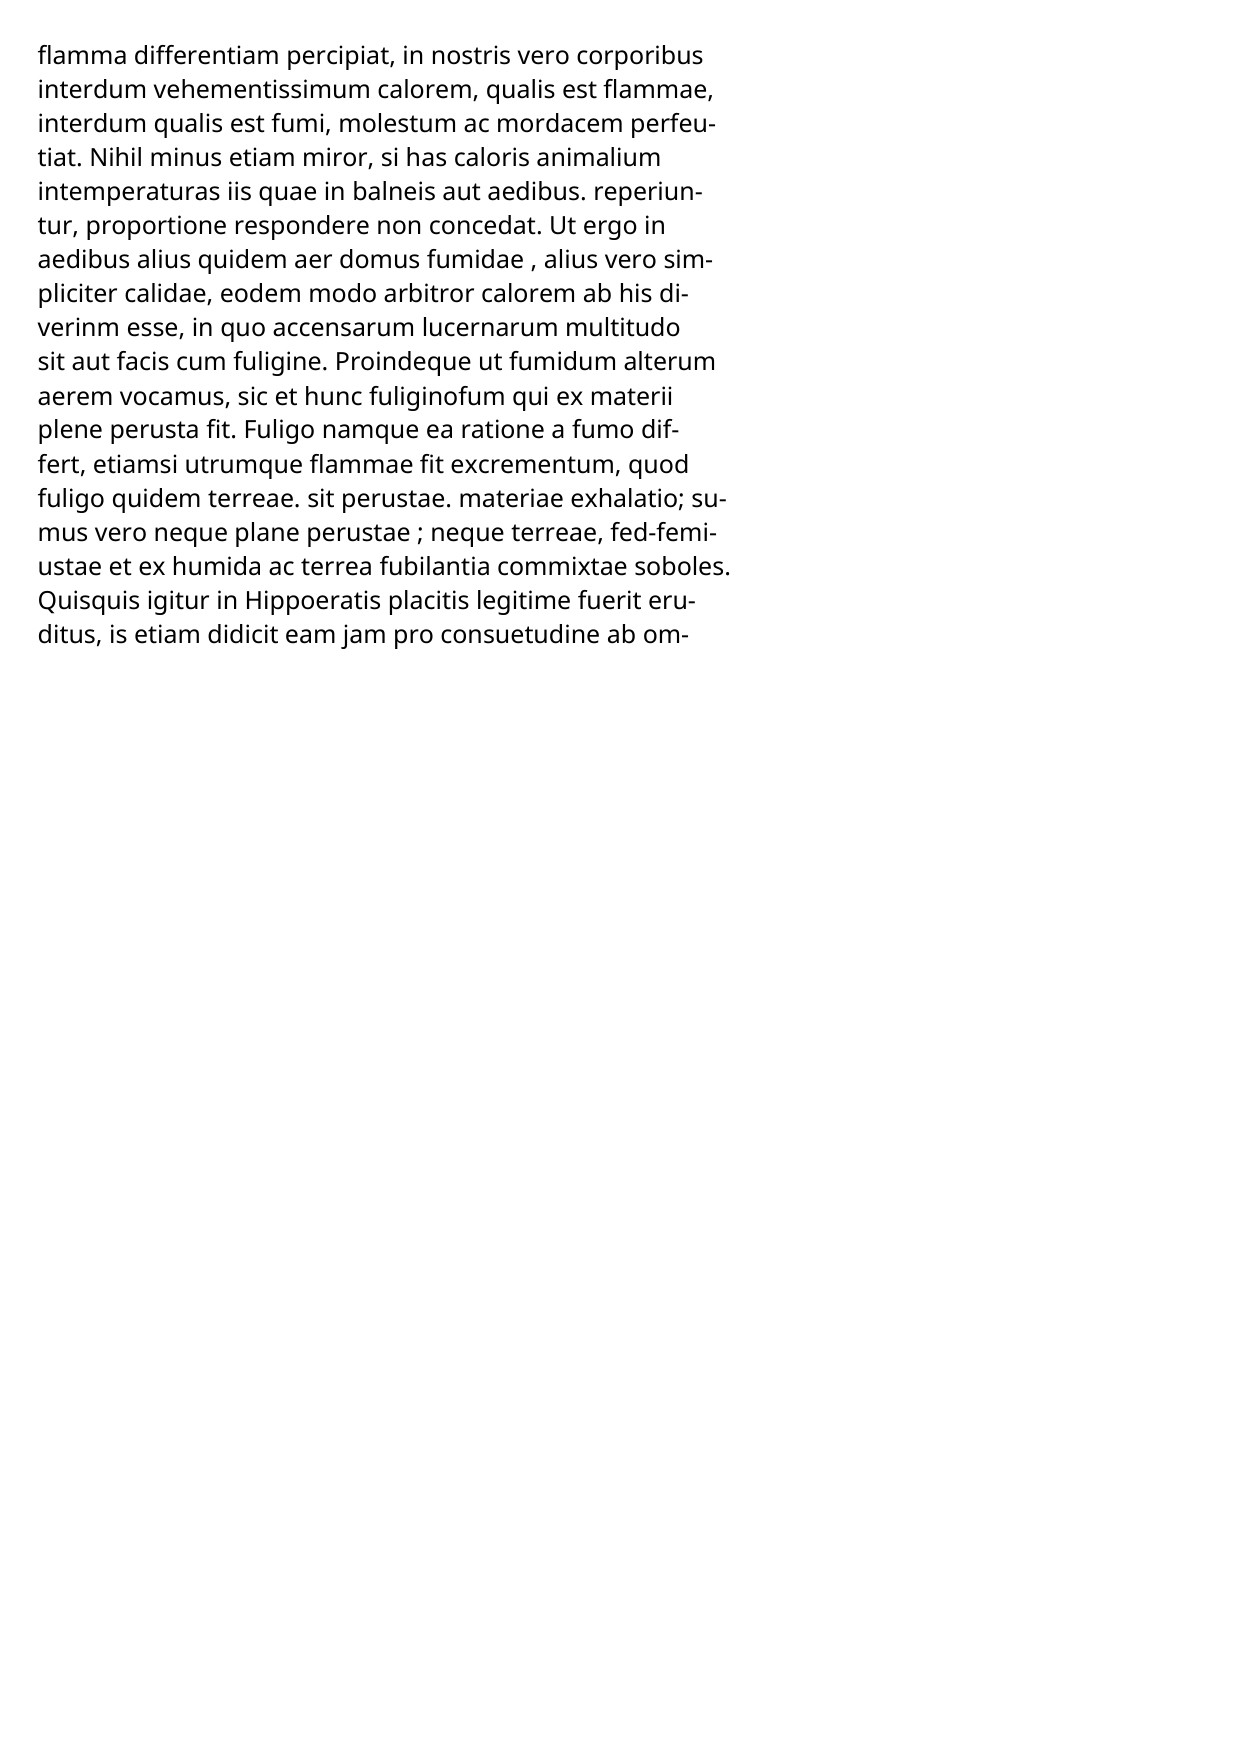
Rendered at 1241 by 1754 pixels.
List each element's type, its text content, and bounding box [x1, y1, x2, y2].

text flamma differentiam percipiat, in nostris vero corporibus interdum vehementissimum calorem, qualis est flammae, interdum qualis est fumi, molestum ac mordacem perfeu- tiat. Nihil minus etiam miror, si has caloris animalium intemperaturas iis quae in balneis aut aedibus. reperiun- tur, proportione respondere non concedat. Ut ergo in aedibus alius quidem aer domus fumidae , alius vero sim- pliciter calidae, eodem modo arbitror calorem ab his di- verinm esse, in quo accensarum lucernarum multitudo sit aut facis cum fuligine. Proindeque ut fumidum alterum aerem vocamus, sic et hunc fuliginofum qui ex materii plene perusta fit. Fuligo namque ea ratione a fumo dif- fert, etiamsi utrumque flammae fit excrementum, quod fuligo quidem terreae. sit perustae. materiae exhalatio; su- mus vero neque plane perustae ; neque terreae, fed-femi- ustae et ex humida ac terrea fubilantia commixtae soboles. Quisquis igitur in Hippoeratis placitis legitime fuerit eru- ditus, is etiam didicit eam jam pro consuetudine ab om- [37, 37, 1203, 651]
